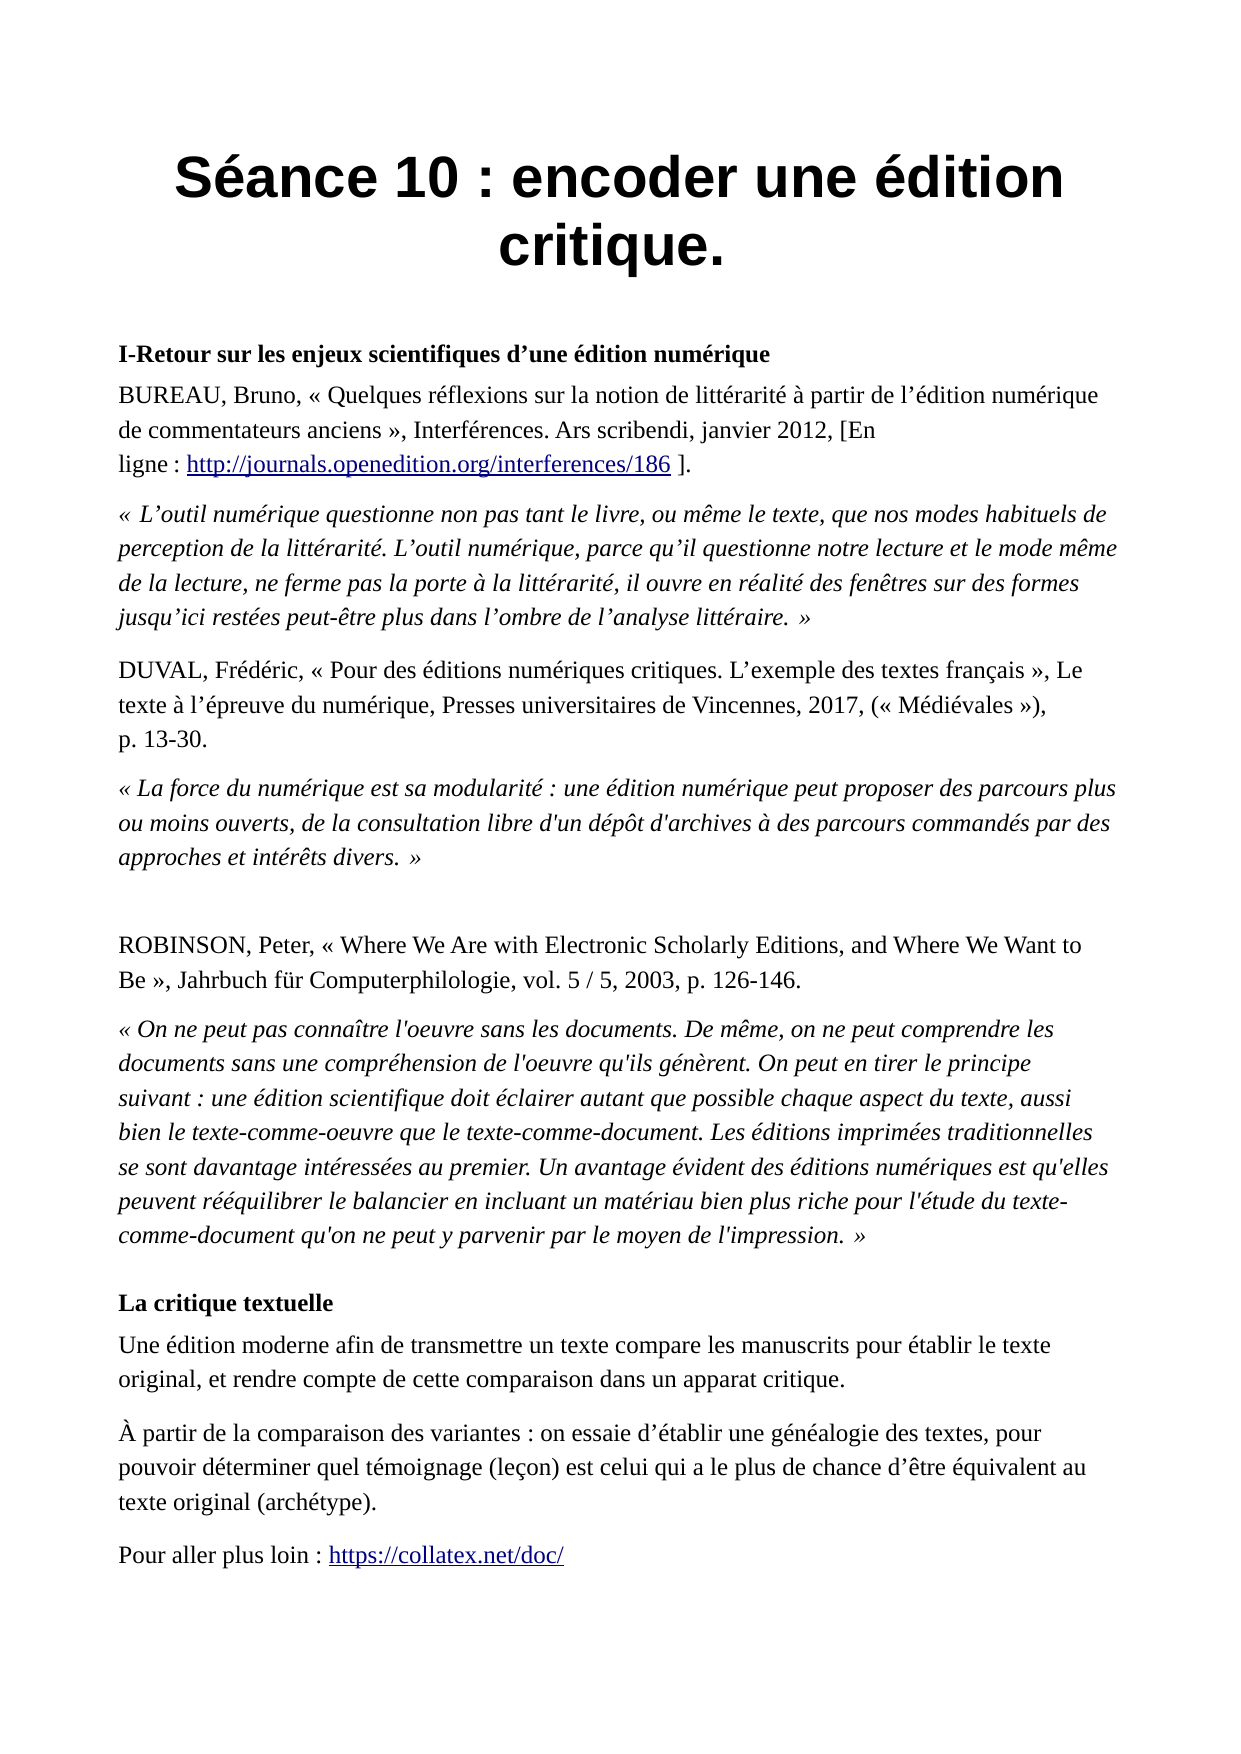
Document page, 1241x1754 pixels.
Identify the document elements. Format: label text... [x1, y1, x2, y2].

text « L’outil numérique questionne non pas tant le livre, ou même le texte, que nos modes habituels de perception de la littérarité. L’outil numérique, parce qu’il questionne notre lecture et le mode même de la lecture, ne ferme pas la porte à la littérarité, il ouvre en réalité des fenêtres sur des formes jusqu’ici restées peut-être plus dans l’ombre de l’analyse littéraire. » [118, 499, 1122, 631]
text Une édition moderne afin de transmettre un texte compare les manuscrits pour établir le texte original, et rendre compte de cette comparaison dans un apparat critique. [118, 1330, 1122, 1393]
text « On ne peut pas connaître l'oeuvre sans les documents. De même, on ne peut comprendre les documents sans une compréhension de l'oeuvre qu'ils génèrent. On peut en tirer le principe suivant : une édition scientifique doit éclairer autant que possible chaque aspect du texte, aussi bien le texte-comme-oeuvre que le texte-comme-document. Les éditions imprimées traditionnelles se sont davantage intéressées au premier. Un avantage évident des éditions numériques est qu'elles peuvent rééquilibrer le balancier en incluant un matériau bien plus riche pour l'étude du texte-comme-document qu'on ne peut y parvenir par le moyen de l'impression. » [118, 1014, 1122, 1249]
text « La force du numérique est sa modularité : une édition numérique peut proposer des parcours plus ou moins ouverts, de la consultation libre d'un dépôt d'archives à des parcours commandés par des approches et intérêts divers. » [118, 773, 1122, 871]
text ROBINSON, Peter, « Where We Are with Electronic Scholarly Editions, and Where We Want to Be », Jahrbuch für Computerphilologie, vol. 5 / 5, 2003, p. 126‑146. [118, 896, 1122, 993]
subtitle La critique textuelle [118, 1288, 1122, 1317]
text DUVAL, Frédéric, « Pour des éditions numériques critiques. L’exemple des textes français », Le texte à l’épreuve du numérique, Presses universitaires de Vincennes, 2017, (« Médiévales »), p. 13‑30. [118, 655, 1122, 753]
text À partir de la comparaison des variantes : on essaie d’établir une généalogie des textes, pour pouvoir déterminer quel témoignage (leçon) est celui qui a le plus de chance d’être équivalent au texte original (archétype). [118, 1418, 1122, 1515]
text Pour aller plus loin : https://collatex.net/doc/ [118, 1540, 1122, 1569]
title Séance 10 : encoder une édition critique. [118, 143, 1122, 277]
subtitle I-Retour sur les enjeux scientifiques d’une édition numérique [118, 339, 1122, 368]
text BUREAU, Bruno, « Quelques réflexions sur la notion de littérarité à partir de l’édition numérique de commentateurs anciens », Interférences. Ars scribendi, janvier 2012, [En ligne : http://journals.openedition.org/interferences/186 ]. [118, 381, 1122, 478]
